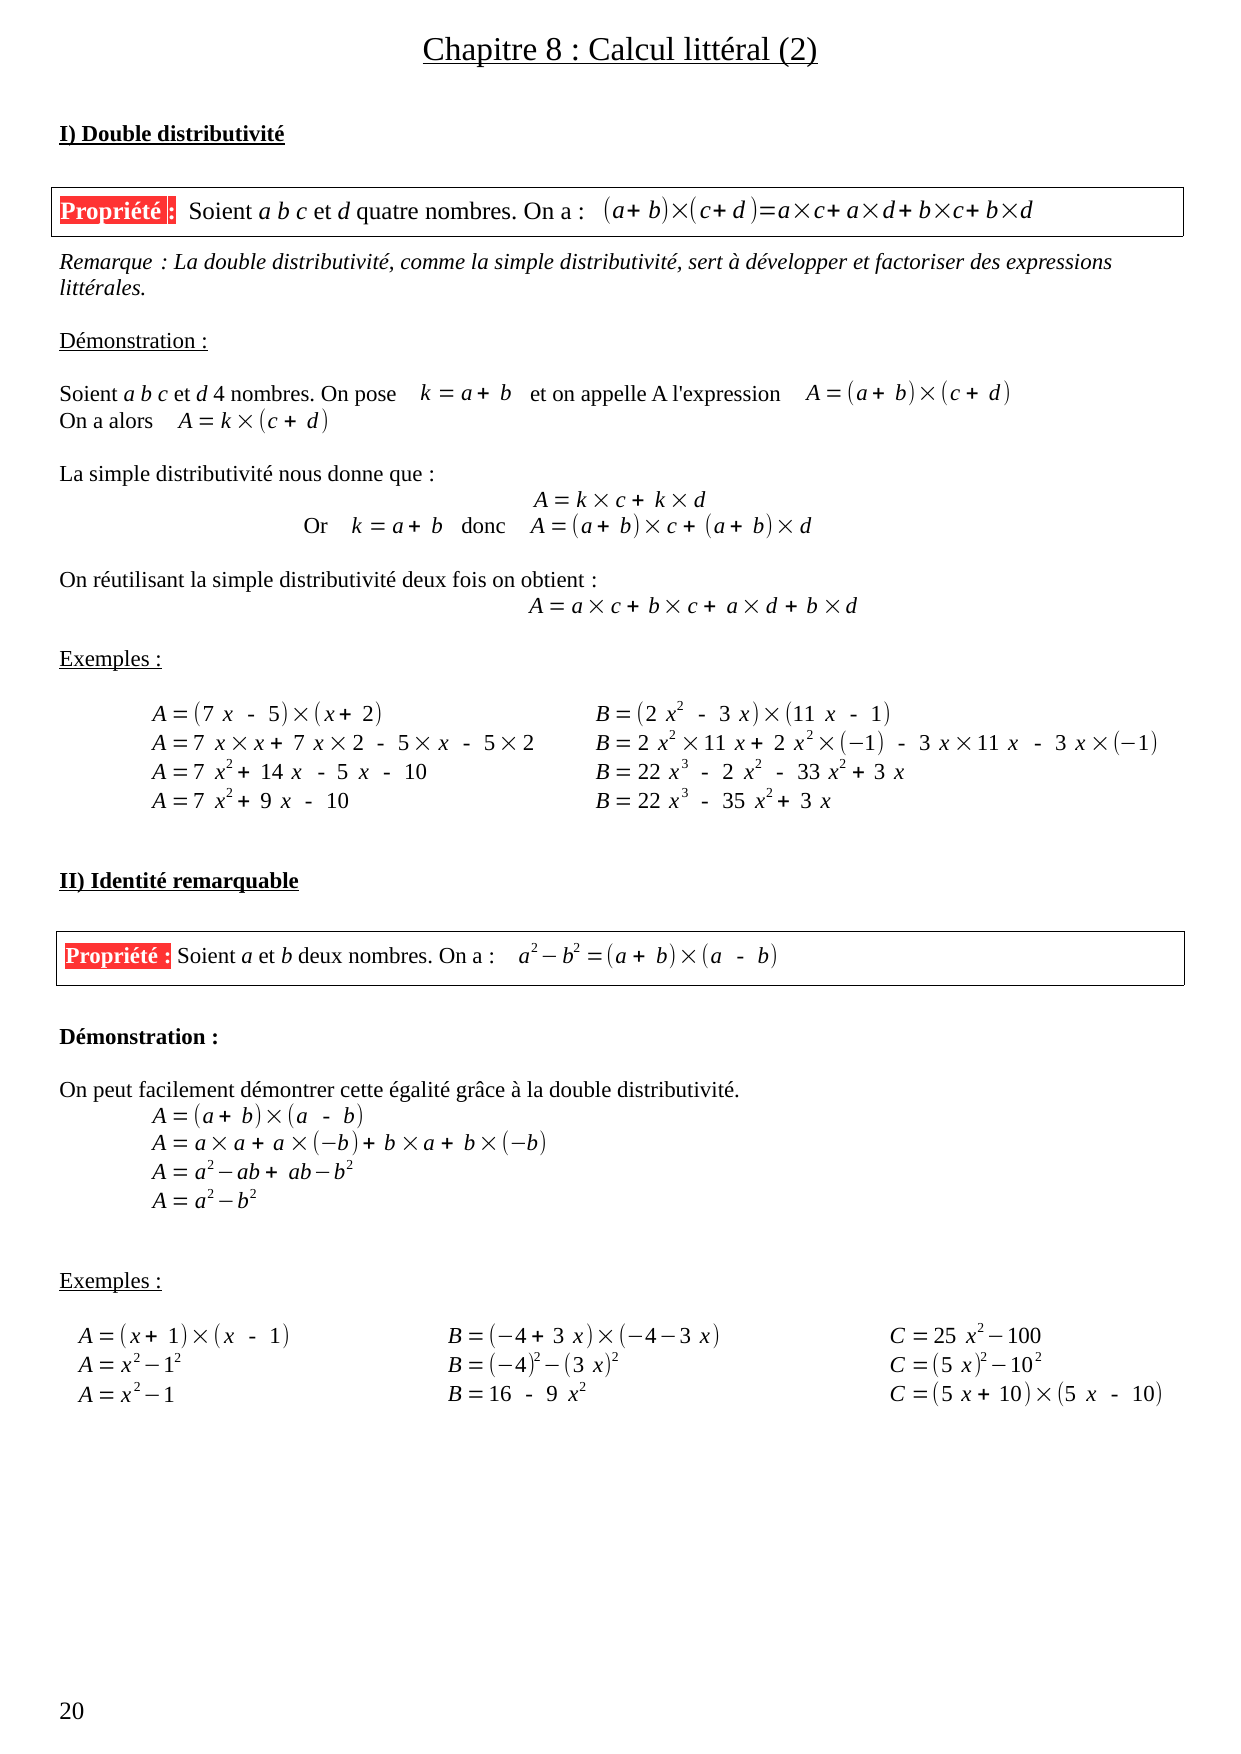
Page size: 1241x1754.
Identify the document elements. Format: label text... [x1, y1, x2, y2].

text Soient a b c et d 4 nombres. On pose et on appelle A l'expression [59, 380, 1181, 407]
text II) Identité remarquable [59, 867, 1181, 893]
text I) Double distributivité [59, 121, 1181, 147]
text Exemples : [59, 1267, 1181, 1293]
text Propriété : Soient a b c et d quatre nombres. On a : [60, 196, 1174, 226]
text Chapitre 8 : Calcul littéral (2) [59, 29, 1181, 68]
text On réutilisant la simple distributivité deux fois on obtient : [59, 566, 1181, 592]
text La simple distributivité nous donne que : [59, 460, 1181, 487]
text Démonstration : [59, 1023, 1181, 1049]
text On peut facilement démontrer cette égalité grâce à la double distributivité. [59, 1076, 1181, 1102]
text Propriété : Soient a et b deux nombres. On a : [65, 940, 1175, 970]
text On a alors [59, 407, 1181, 434]
text Remarque : La double distributivité, comme la simple distributivité, sert à développer et factoriser des expressions littérales. [59, 237, 1181, 301]
text [59, 173, 1181, 187]
text Or donc [59, 512, 1181, 539]
text Exemples : [59, 645, 1181, 671]
text Démonstration : [59, 327, 1181, 353]
text [52, 188, 1183, 236]
